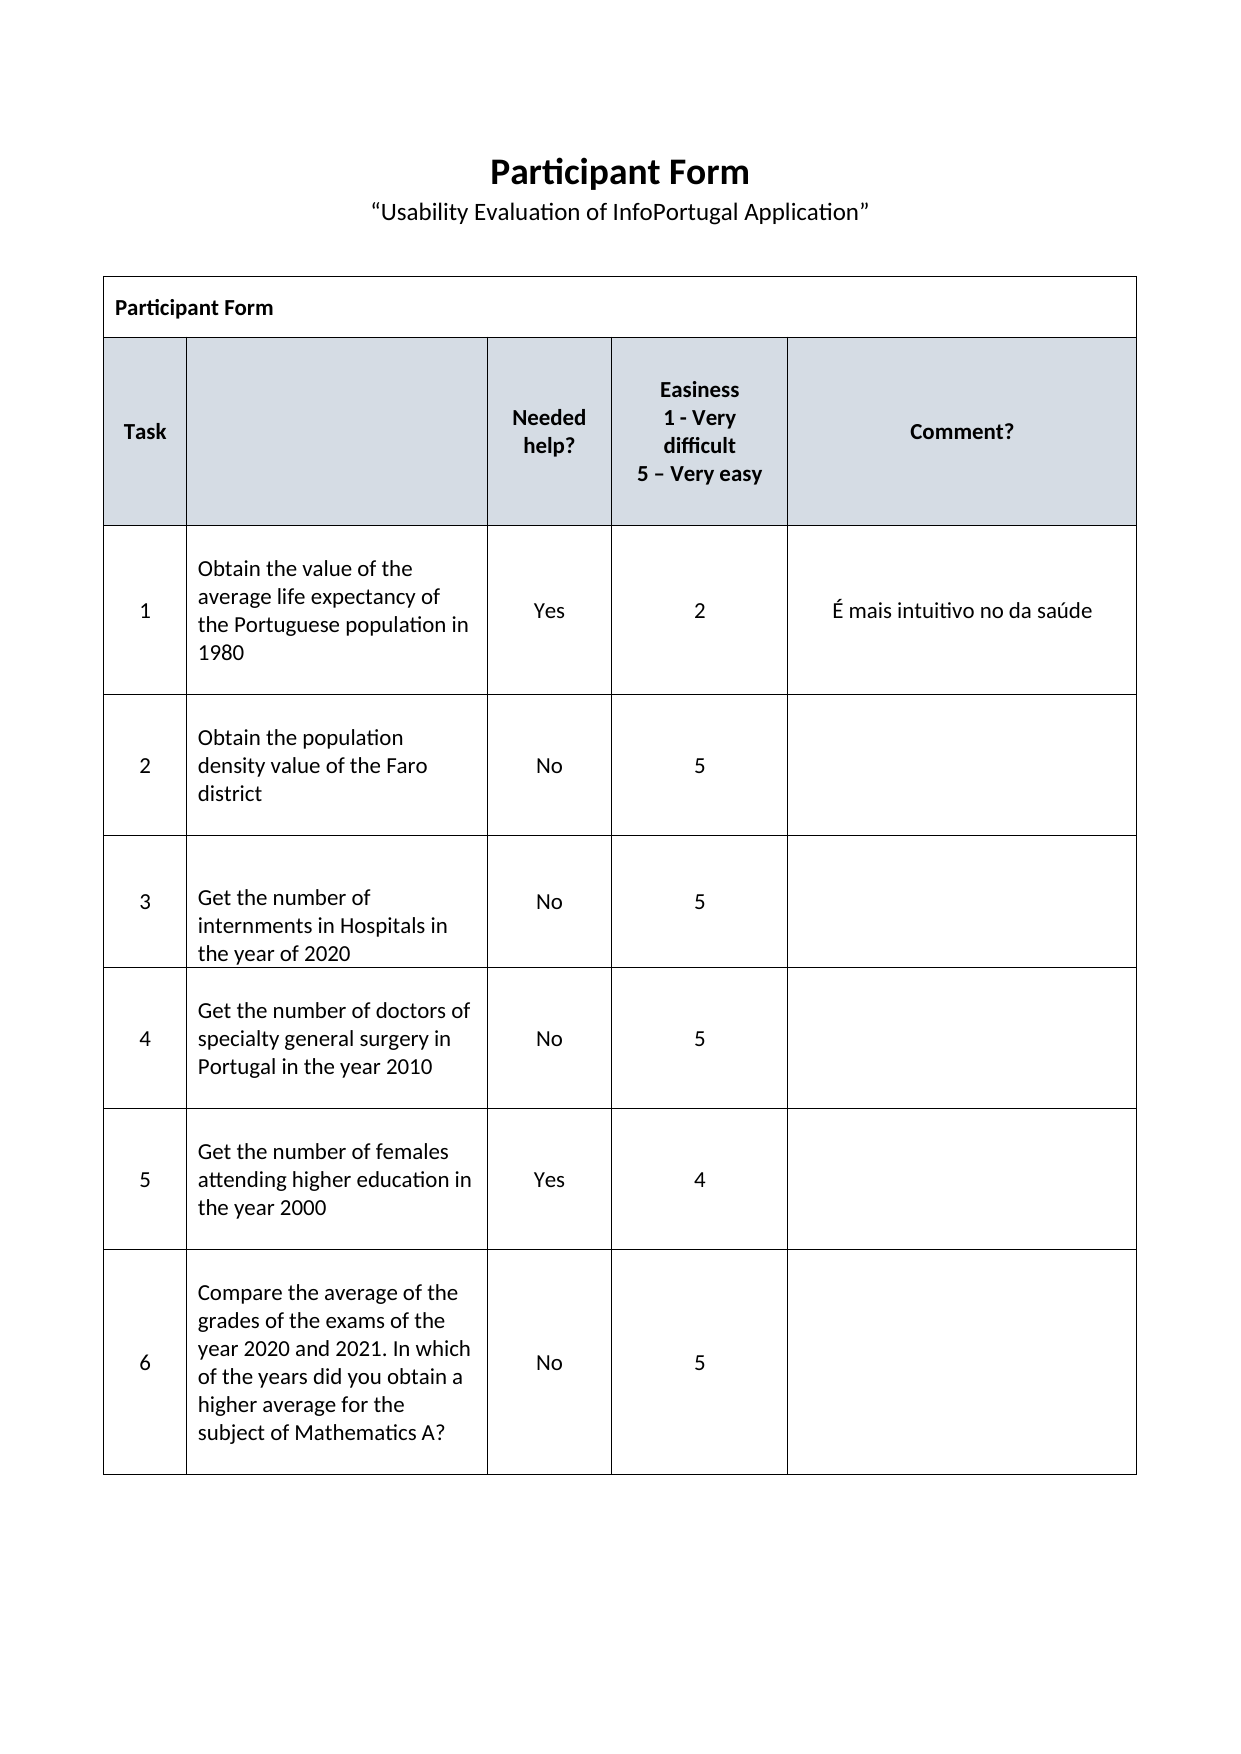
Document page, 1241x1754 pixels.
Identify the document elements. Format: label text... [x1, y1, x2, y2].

table_cell No [488, 968, 611, 1108]
table_cell Get the number of internments in Hospitals in the year of 2020 [187, 836, 487, 967]
table_cell Compare the average of the grades of the exams of the year 2020 and 2021. In which of the years did you obtain a higher average for the subject of Mathematics A? [187, 1250, 487, 1474]
table_cell 1 [104, 526, 186, 694]
table_cell Task [104, 338, 186, 525]
table_cell [788, 968, 1136, 1108]
table_cell [788, 1250, 1136, 1474]
table_cell Obtain the value of the average life expectancy of the Portuguese population in 1980 [187, 526, 487, 694]
table_cell Obtain the population density value of the Faro district [187, 695, 487, 835]
table_cell 5 [612, 695, 787, 835]
table_cell Yes [488, 1109, 611, 1249]
table_cell [187, 338, 487, 525]
table_cell Get the number of doctors of specialty general surgery in Portugal in the year 2010 [187, 968, 487, 1108]
table_header Participant Form [104, 277, 1136, 337]
table_cell 5 [612, 968, 787, 1108]
table_cell 5 [104, 1109, 186, 1249]
table_cell 5 [612, 836, 787, 967]
table_cell 6 [104, 1250, 186, 1474]
table_cell 3 [104, 836, 186, 967]
table_cell No [488, 1250, 611, 1474]
table_cell 5 [612, 1250, 787, 1474]
table_cell No [488, 695, 611, 835]
table_cell 2 [104, 695, 186, 835]
table_cell [788, 1109, 1136, 1249]
table_cell Yes [488, 526, 611, 694]
table_cell 2 [612, 526, 787, 694]
table_cell [788, 836, 1136, 967]
table_cell [788, 695, 1136, 835]
table_cell Comment? [788, 338, 1136, 525]
table_cell 4 [612, 1109, 787, 1249]
table_cell Easiness 1 - Very difficult 5 – Very easy [612, 338, 787, 525]
table_cell É mais intuitivo no da saúde [788, 526, 1136, 694]
text “Usability Evaluation of InfoPortugal Application” [177, 197, 1063, 227]
table_cell Needed help? [488, 338, 611, 525]
table_cell Get the number of females attending higher education in the year 2000 [187, 1109, 487, 1249]
table_cell No [488, 836, 611, 967]
table_cell 4 [104, 968, 186, 1108]
text Participant Form [177, 148, 1063, 193]
